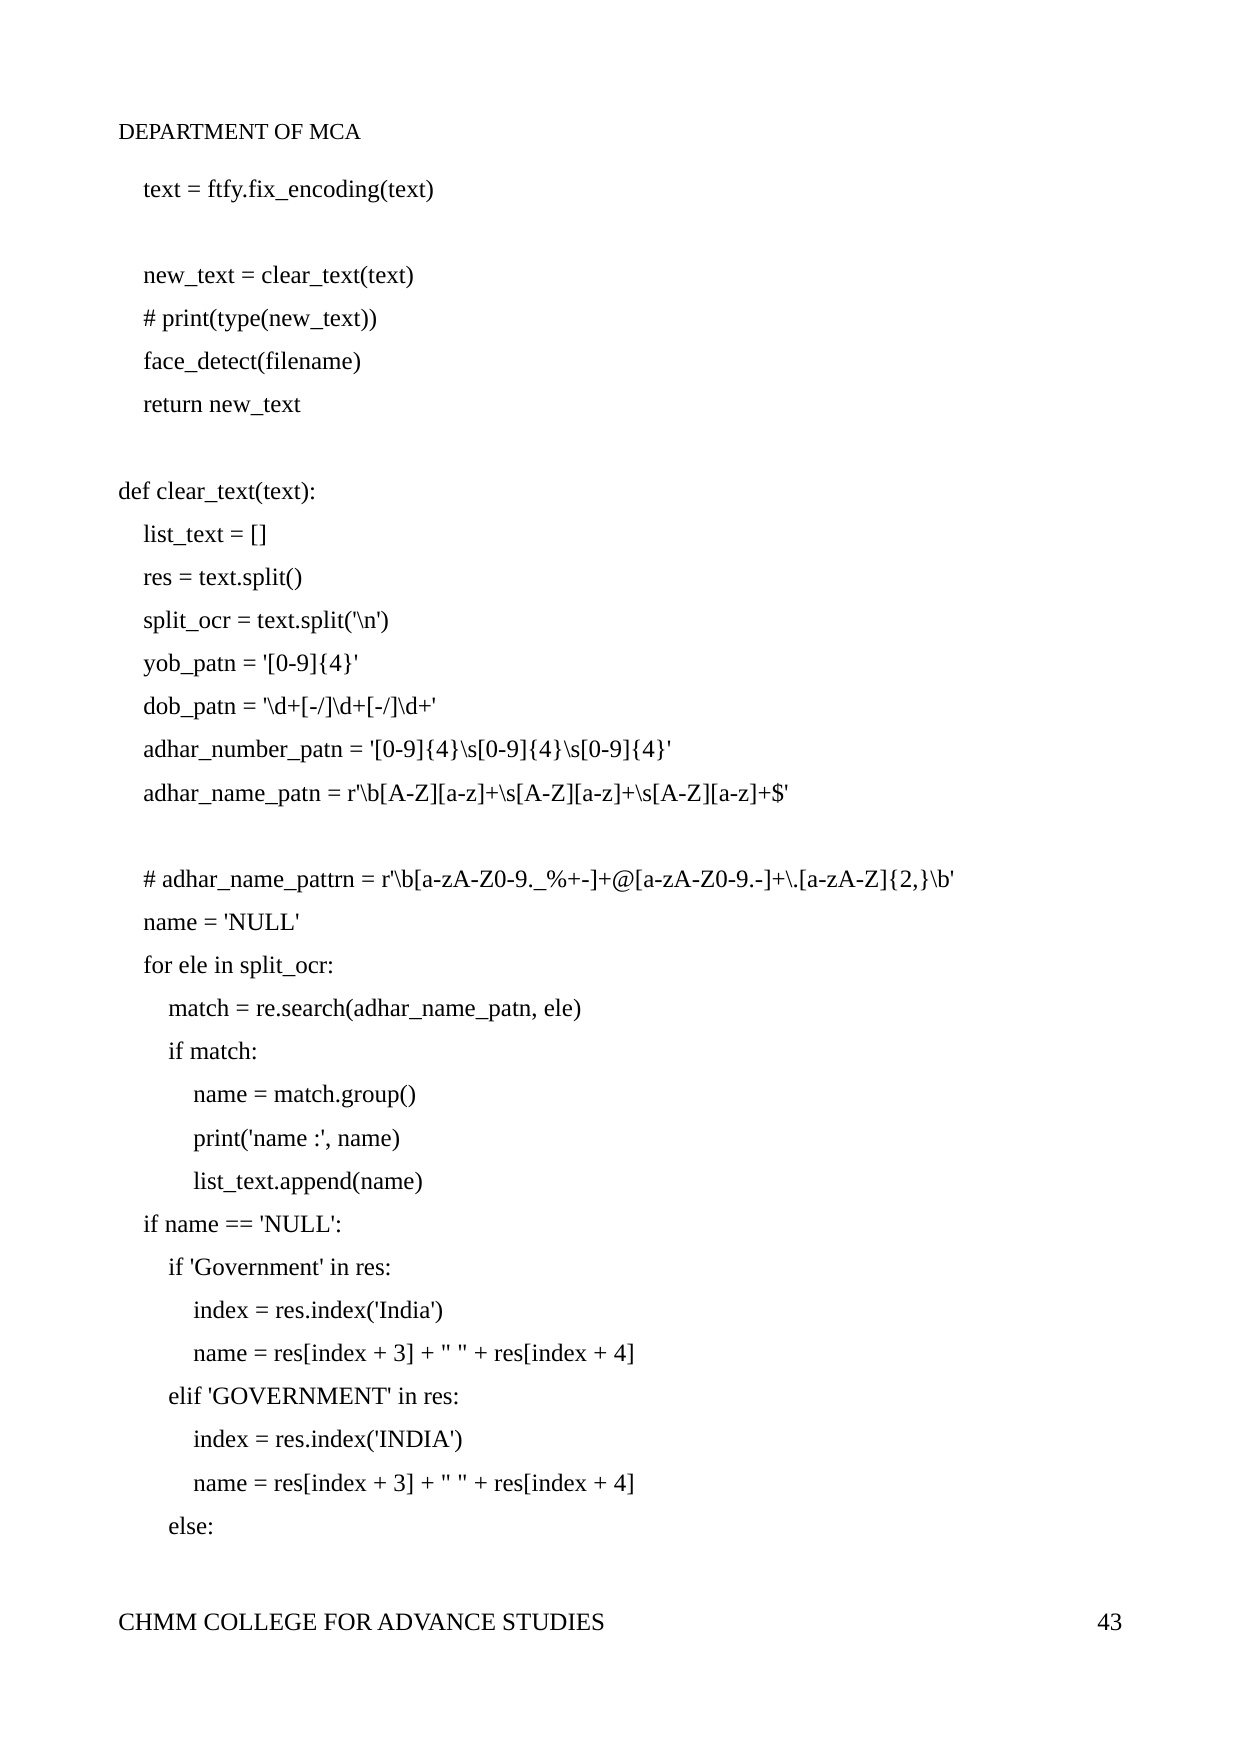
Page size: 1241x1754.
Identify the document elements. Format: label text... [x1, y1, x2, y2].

text print('name :', name) [118, 1123, 1122, 1151]
text split_ocr = text.split('\n') [118, 605, 1122, 634]
text name = res[index + 3] + " " + res[index + 4] [118, 1468, 1122, 1496]
text dob_patn = '\d+[-/]\d+[-/]\d+' [118, 691, 1122, 720]
text if 'Government' in res: [118, 1252, 1122, 1281]
text text = ftfy.fix_encoding(text) [118, 174, 1122, 203]
text if name == 'NULL': [118, 1209, 1122, 1238]
text res = text.split() [118, 562, 1122, 591]
text def clear_text(text): [118, 476, 1122, 504]
text # adhar_name_pattrn = r'\b[a-zA-Z0-9._%+-]+@[a-zA-Z0-9.-]+\.[a-zA-Z]{2,}\b' [118, 864, 1122, 893]
text list_text.append(name) [118, 1166, 1122, 1194]
text if match: [118, 1036, 1122, 1065]
text else: [118, 1511, 1122, 1539]
text name = res[index + 3] + " " + res[index + 4] [118, 1338, 1122, 1367]
text new_text = clear_text(text) [118, 260, 1122, 289]
text # print(type(new_text)) [118, 303, 1122, 332]
text name = 'NULL' [118, 907, 1122, 936]
text yob_patn = '[0-9]{4}' [118, 648, 1122, 677]
text adhar_name_patn = r'\b[A-Z][a-z]+\s[A-Z][a-z]+\s[A-Z][a-z]+$' [118, 778, 1122, 806]
text adhar_number_patn = '[0-9]{4}\s[0-9]{4}\s[0-9]{4}' [118, 734, 1122, 763]
text index = res.index('India') [118, 1295, 1122, 1324]
text index = res.index('INDIA') [118, 1424, 1122, 1453]
text for ele in split_ocr: [118, 950, 1122, 979]
text name = match.group() [118, 1079, 1122, 1108]
text match = re.search(adhar_name_patn, ele) [118, 993, 1122, 1022]
text elif 'GOVERNMENT' in res: [118, 1381, 1122, 1410]
text face_detect(filename) [118, 346, 1122, 375]
text list_text = [] [118, 519, 1122, 548]
text return new_text [118, 389, 1122, 418]
